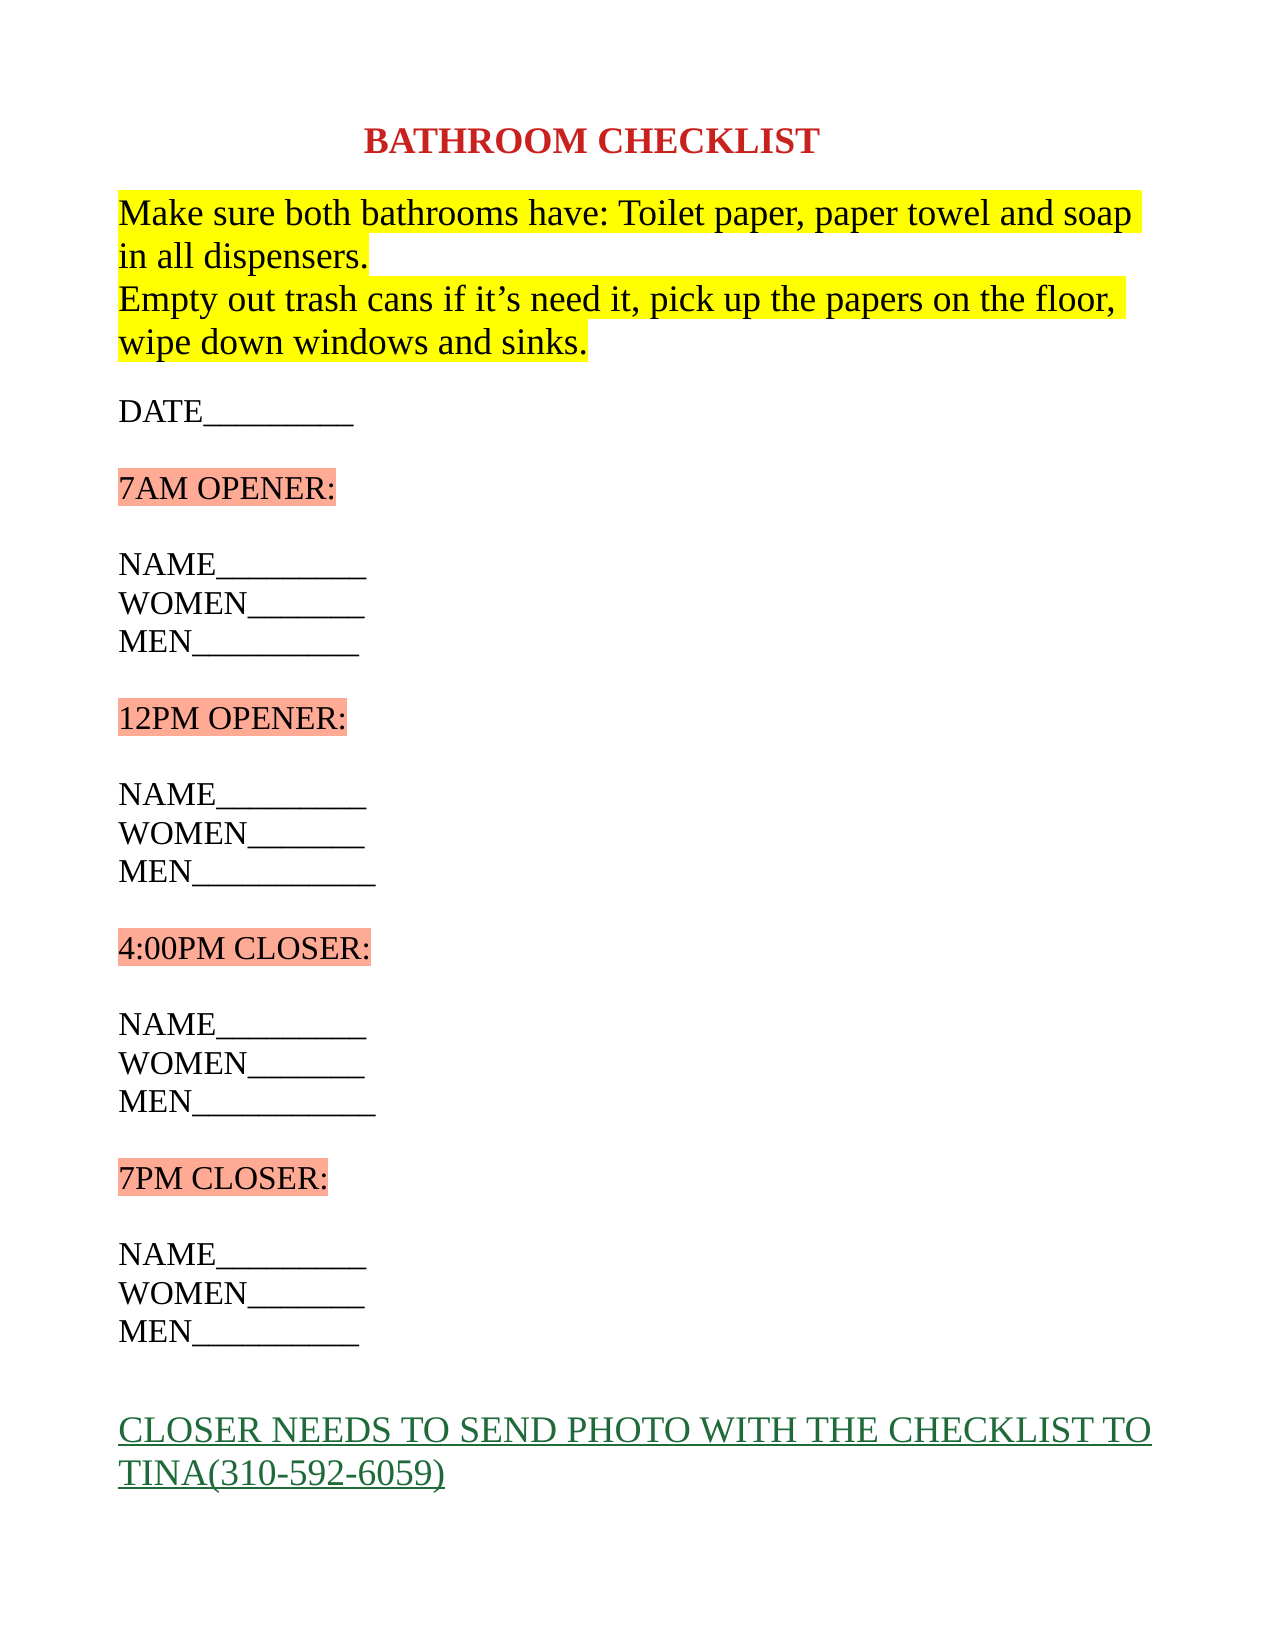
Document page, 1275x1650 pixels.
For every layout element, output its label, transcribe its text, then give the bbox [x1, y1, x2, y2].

text CLOSER NEEDS TO SEND PHOTO WITH THE CHECKLIST TO TINA(310-592-6059) [118, 1407, 1157, 1493]
text BATHROOM CHECKLIST [118, 118, 1157, 161]
text NAME_________ [118, 1234, 1157, 1273]
text NAME_________ [118, 1004, 1157, 1043]
text NAME_________ [118, 774, 1157, 813]
text Make sure both bathrooms have: Toilet paper, paper towel and soap in all dispensers. [118, 190, 1157, 276]
text WOMEN_______ [118, 813, 1157, 851]
text NAME_________ [118, 544, 1157, 583]
text DATE_________ [118, 391, 1157, 429]
text Empty out trash cans if it’s need it, pick up the papers on the floor, wipe down windows and sinks. [118, 276, 1157, 362]
text MEN___________ [118, 851, 1157, 889]
text WOMEN_______ [118, 1273, 1157, 1311]
text 7AM OPENER: [118, 468, 1157, 506]
text 4:00PM CLOSER: [118, 928, 1157, 966]
text 7PM CLOSER: [118, 1158, 1157, 1196]
text MEN___________ [118, 1081, 1157, 1119]
text WOMEN_______ [118, 583, 1157, 621]
text WOMEN_______ [118, 1043, 1157, 1081]
text MEN__________ [118, 1311, 1157, 1349]
text 12PM OPENER: [118, 698, 1157, 736]
text MEN__________ [118, 621, 1157, 659]
